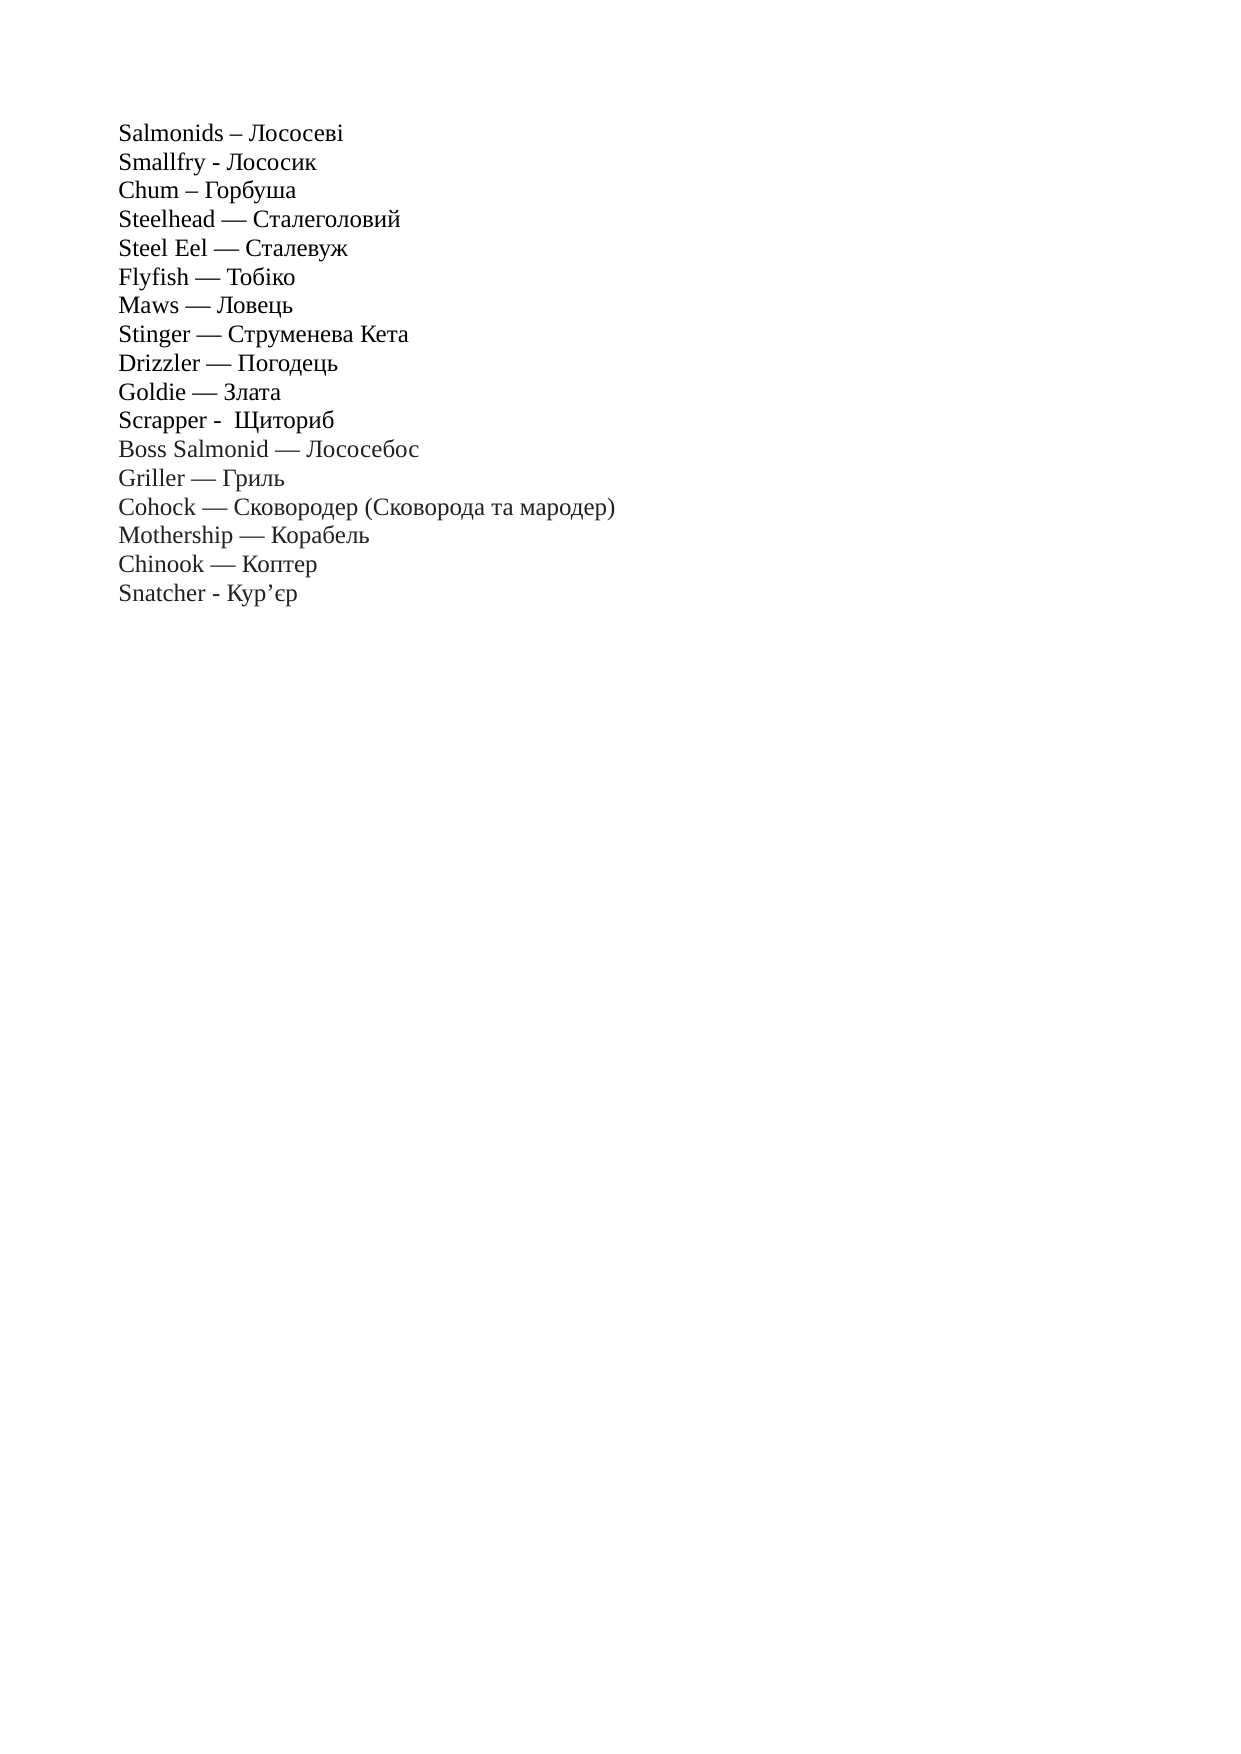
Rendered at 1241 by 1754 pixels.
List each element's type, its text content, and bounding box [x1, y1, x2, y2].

text Snatcher - Кур’єр [118, 578, 1122, 607]
text Mothership — Корабель [118, 521, 1122, 549]
text Salmonids – Лососеві [118, 118, 1122, 147]
text Stinger — Струменева Кета [118, 319, 1122, 348]
text Steelhead — Сталеголовий [118, 204, 1122, 233]
text Scrapper - Щиториб [118, 406, 1122, 434]
text Chum – Горбуша [118, 176, 1122, 204]
text Smallfry - Лососик [118, 147, 1122, 176]
text Drizzler — Погодець [118, 348, 1122, 377]
text Flyfish — Тобіко [118, 262, 1122, 291]
text Griller — Гриль [118, 463, 1122, 492]
text Boss Salmonid — Лососебос [118, 434, 1122, 463]
text Cohock — Сковородер (Сковорода та мародер) [118, 492, 1122, 521]
text Maws — Ловець [118, 291, 1122, 319]
text Goldie — Злата [118, 377, 1122, 406]
text Steel Eel — Сталевуж [118, 233, 1122, 262]
text Chinook — Коптер [118, 549, 1122, 578]
